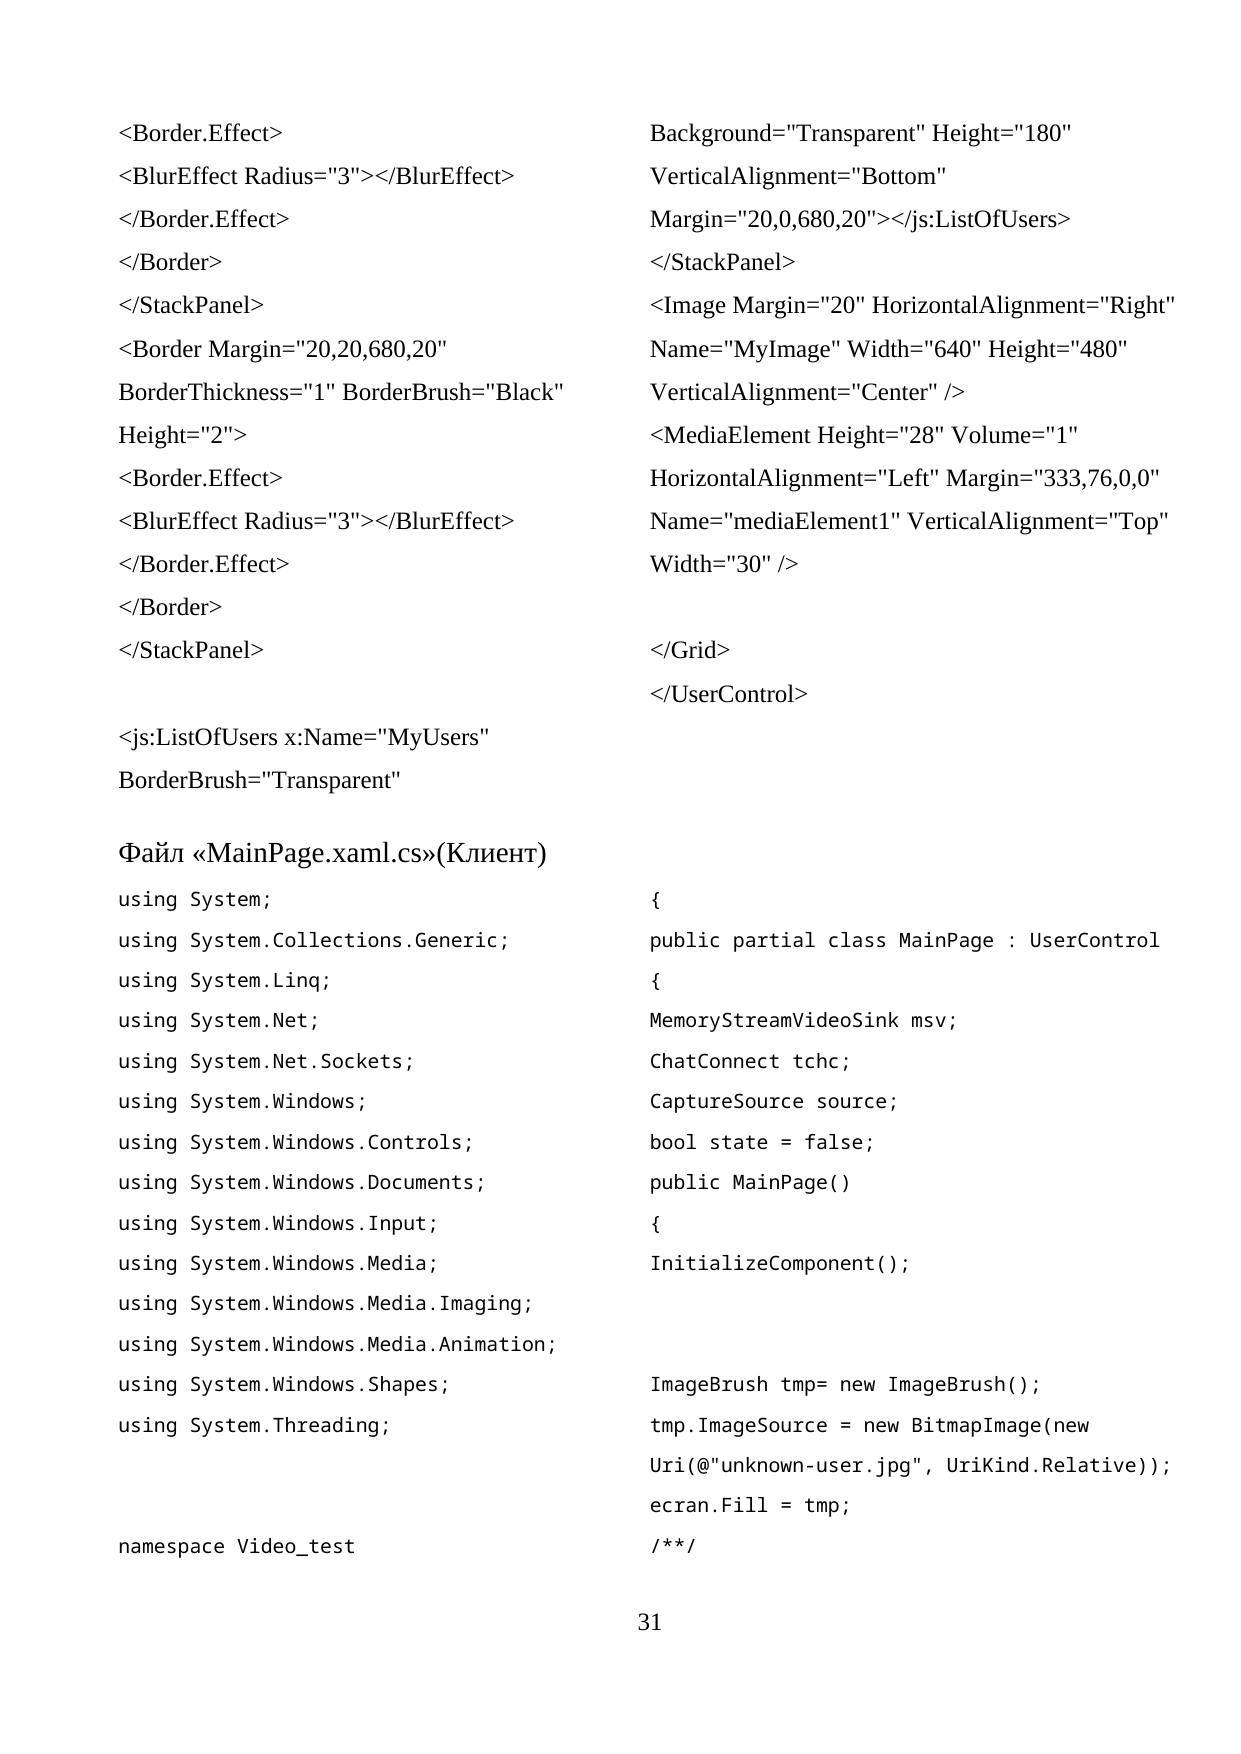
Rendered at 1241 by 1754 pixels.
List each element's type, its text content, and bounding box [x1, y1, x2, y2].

text Background="Transparent" Height="180" VerticalAlignment="Bottom" Margin="20,0,680,20"></js:ListOfUsers> [649, 118, 1181, 233]
text using System.Windows.Documents; [118, 1168, 649, 1195]
text ImageBrush tmp= new ImageBrush(); [649, 1370, 1181, 1397]
text using System.Windows.Input; [118, 1209, 649, 1236]
text /**/ [649, 1532, 1181, 1559]
text <Border.Effect> [118, 118, 649, 147]
text using System.Windows.Media.Animation; [118, 1330, 649, 1357]
text <Border Margin="20,20,680,20" BorderThickness="1" BorderBrush="Black" Height="2"> [118, 334, 649, 449]
text using System.Collections.Generic; [118, 926, 649, 953]
text </UserControl> [649, 679, 1181, 707]
text { [649, 885, 1181, 912]
text Файл «MainPage.xaml.cs»(Клиент) [118, 835, 1181, 869]
text public partial class MainPage : UserControl [649, 926, 1181, 953]
text InitializeComponent(); [649, 1249, 1181, 1276]
text </StackPanel> [649, 247, 1181, 276]
text <MediaElement Height="28" Volume="1" HorizontalAlignment="Left" Margin="333,76,0,0" Name="mediaElement1" VerticalAlignment="Top" Width="30" /> [649, 420, 1181, 578]
text <Image Margin="20" HorizontalAlignment="Right" Name="MyImage" Width="640" Height="480" VerticalAlignment="Center" /> [649, 291, 1181, 406]
text <Border.Effect> [118, 463, 649, 492]
text public MainPage() [649, 1168, 1181, 1195]
text </StackPanel> [118, 291, 649, 319]
text ecran.Fill = tmp; [649, 1492, 1181, 1519]
text using System.Windows; [118, 1087, 649, 1114]
text using System.Linq; [118, 966, 649, 993]
text ChatConnect tchc; [649, 1047, 1181, 1074]
text using System.Windows.Media.Imaging; [118, 1289, 649, 1317]
text { [649, 1209, 1181, 1236]
text using System.Windows.Media; [118, 1249, 649, 1276]
text using System.Net.Sockets; [118, 1047, 649, 1074]
text </Border> [118, 592, 649, 621]
text MemoryStreamVideoSink msv; [649, 1007, 1181, 1034]
text using System.Net; [118, 1007, 649, 1034]
text </Border.Effect> [118, 549, 649, 578]
text <BlurEffect Radius="3"></BlurEffect> [118, 506, 649, 535]
text namespace Video_test [118, 1532, 649, 1559]
text </Border> [118, 247, 649, 276]
text bool state = false; [649, 1128, 1181, 1155]
text using System.Windows.Shapes; [118, 1370, 649, 1397]
text </Grid> [649, 636, 1181, 664]
text using System.Threading; [118, 1411, 649, 1438]
text using System; [118, 885, 649, 912]
text CaptureSource source; [649, 1087, 1181, 1114]
text <BlurEffect Radius="3"></BlurEffect> [118, 161, 649, 190]
text { [649, 966, 1181, 993]
text tmp.ImageSource = new BitmapImage(new Uri(@"unknown-user.jpg", UriKind.Relative)); [649, 1411, 1181, 1478]
text </Border.Effect> [118, 204, 649, 233]
text </StackPanel> [118, 636, 649, 664]
text <js:ListOfUsers x:Name="MyUsers" BorderBrush="Transparent" [118, 722, 649, 794]
text using System.Windows.Controls; [118, 1128, 649, 1155]
